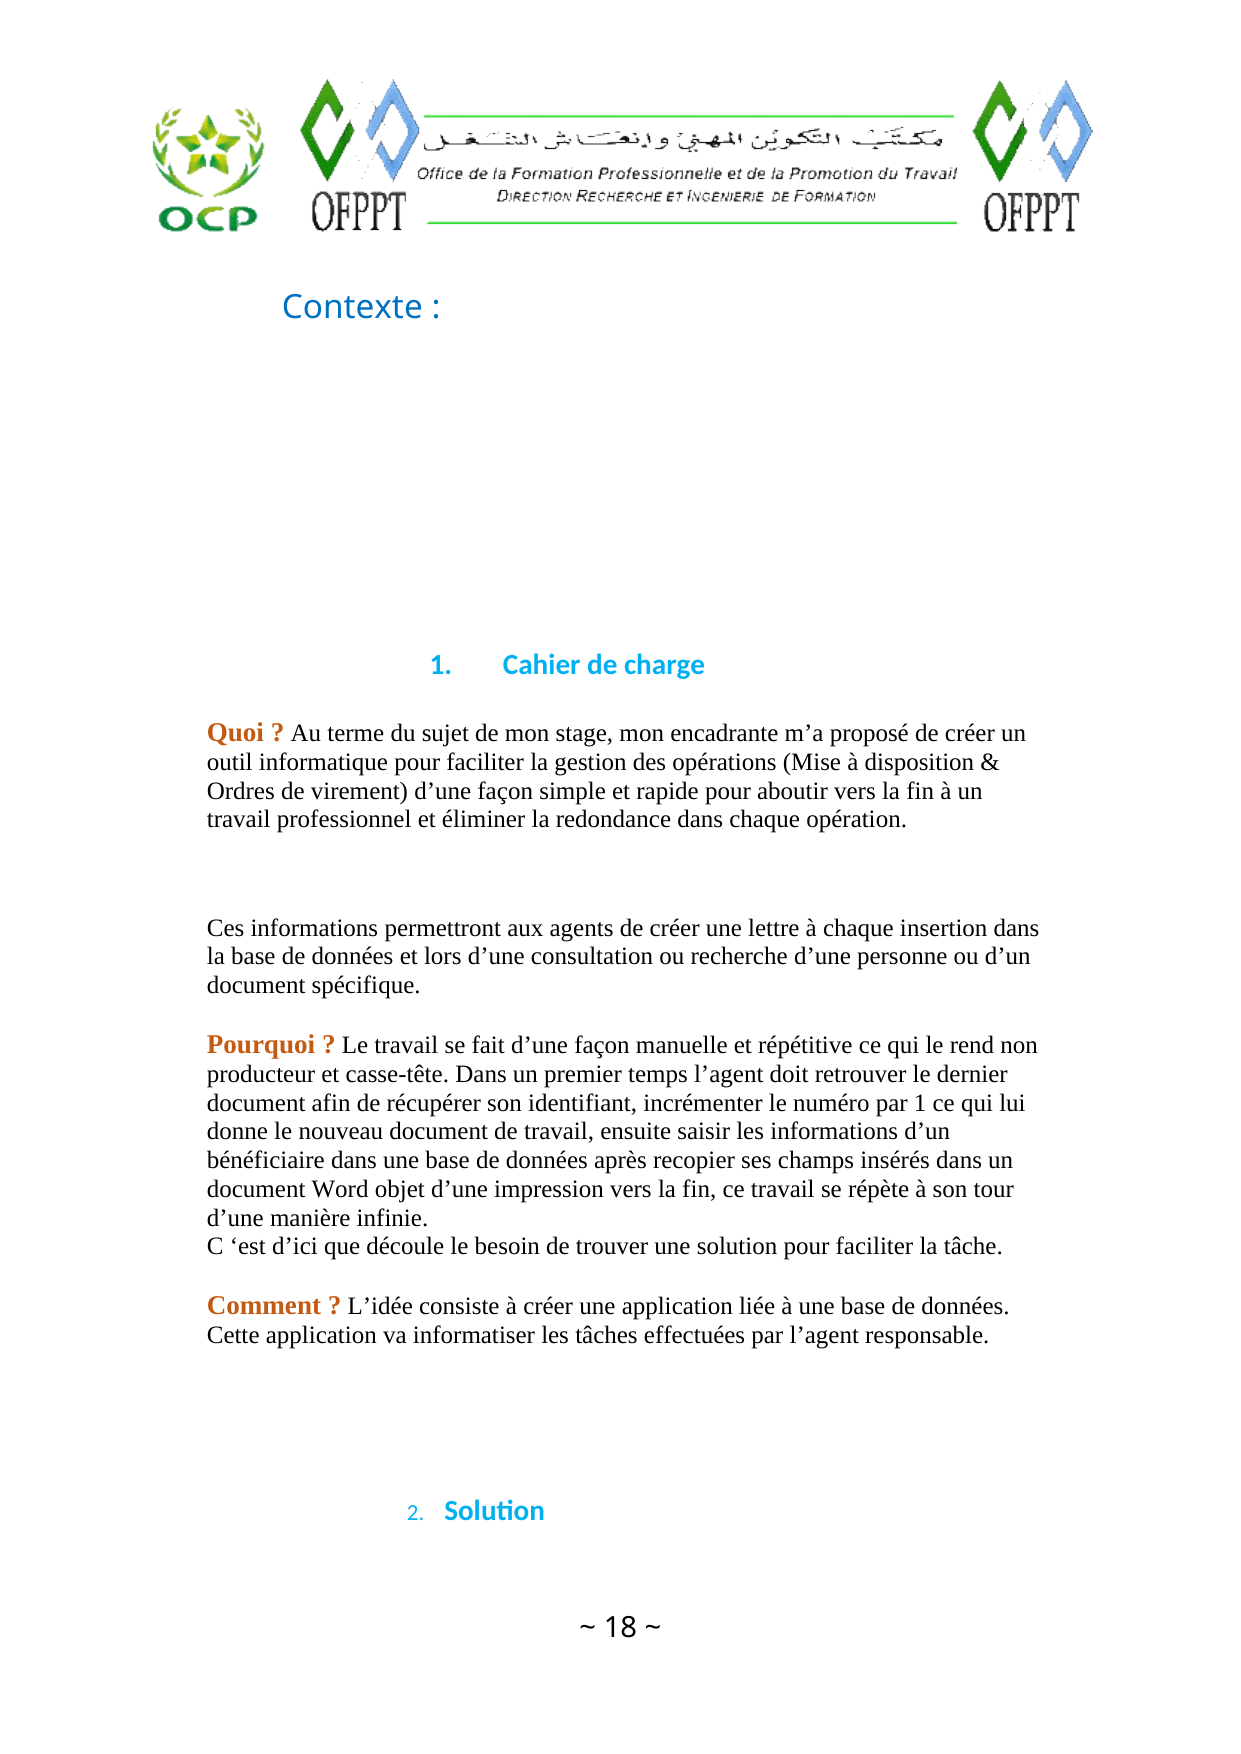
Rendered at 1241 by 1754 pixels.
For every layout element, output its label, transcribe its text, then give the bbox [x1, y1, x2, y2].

text Quoi ? Au terme du sujet de mon stage, mon encadrante m’a proposé de créer un outil informatique pour faciliter la gestion des opérations (Mise à disposition & Ordres de virement) d’une façon simple et rapide pour aboutir vers la fin à un travail professionnel et éliminer la redondance dans chaque opération. [207, 716, 1048, 833]
list Contexte : [282, 283, 1048, 328]
text Ces informations permettront aux agents de créer une lettre à chaque insertion dans la base de données et lors d’une consultation ou recherche d’une personne ou d’un document spécifique. [207, 913, 1048, 999]
list Cahier de charge [429, 646, 1048, 682]
text Comment ? L’idée consiste à créer une application liée à une base de données. Cette application va informatiser les tâches effectuées par l’agent responsable. [207, 1289, 1048, 1349]
text C ‘est d’ici que découle le besoin de trouver une solution pour faciliter la tâche. [207, 1231, 1048, 1260]
list Solution [407, 1492, 1048, 1528]
text Pourquoi ? Le travail se fait d’une façon manuelle et répétitive ce qui le rend non producteur et casse-tête. Dans un premier temps l’agent doit retrouver le dernier document afin de récupérer son identifiant, incrémenter le numéro par 1 ce qui lui donne le nouveau document de travail, ensuite saisir les informations d’un bénéficiaire dans une base de données après recopier ses champs insérés dans un document Word objet d’une impression vers la fin, ce travail se répète à son tour d’une manière infinie. [207, 1028, 1048, 1231]
